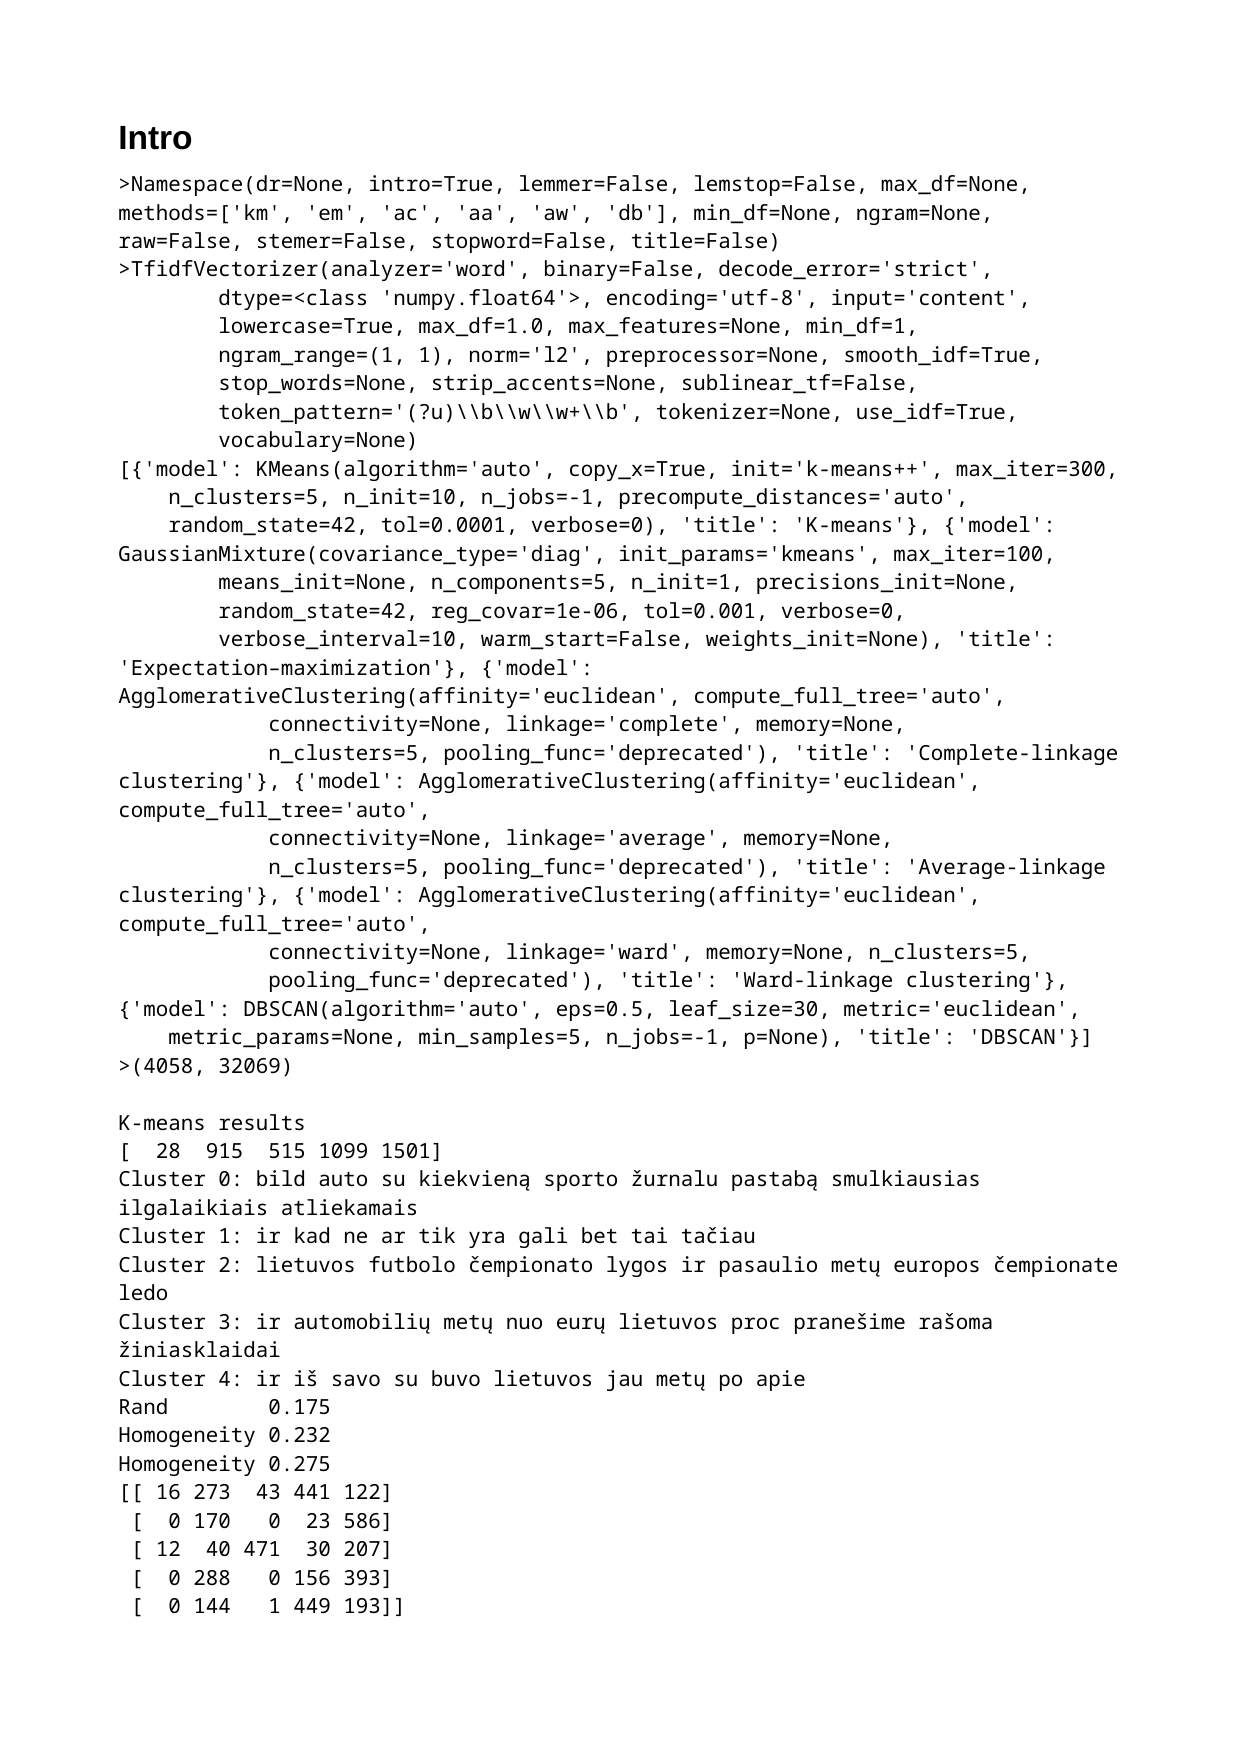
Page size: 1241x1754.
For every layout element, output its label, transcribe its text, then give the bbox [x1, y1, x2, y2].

text n_clusters=5, pooling_func='deprecated'), 'title': 'Average-linkage clustering'}, {'model': AgglomerativeClustering(affinity='euclidean', compute_full_tree='auto', [118, 852, 1122, 937]
text Cluster 0: bild auto su kiekvieną sporto žurnalu pastabą smulkiausias ilgalaikiais atliekamais [118, 1164, 1122, 1221]
text [ 0 144 1 449 193]] [118, 1591, 1122, 1619]
text lowercase=True, max_df=1.0, max_features=None, min_df=1, [118, 311, 1122, 340]
text [[ 16 273 43 441 122] [118, 1477, 1122, 1506]
text connectivity=None, linkage='ward', memory=None, n_clusters=5, [118, 937, 1122, 966]
text token_pattern='(?u)\\b\\w\\w+\\b', tokenizer=None, use_idf=True, [118, 397, 1122, 425]
text vocabulary=None) [118, 425, 1122, 454]
text K-means results [118, 1108, 1122, 1136]
text Cluster 3: ir automobilių metų nuo eurų lietuvos proc pranešime rašoma žiniasklaidai [118, 1307, 1122, 1364]
text means_init=None, n_components=5, n_init=1, precisions_init=None, [118, 567, 1122, 596]
text [ 0 170 0 23 586] [118, 1506, 1122, 1534]
text n_clusters=5, n_init=10, n_jobs=-1, precompute_distances='auto', [118, 482, 1122, 511]
text ngram_range=(1, 1), norm='l2', preprocessor=None, smooth_idf=True, [118, 340, 1122, 368]
text [ 28 915 515 1099 1501] [118, 1136, 1122, 1164]
text >(4058, 32069) [118, 1051, 1122, 1079]
text stop_words=None, strip_accents=None, sublinear_tf=False, [118, 368, 1122, 397]
text pooling_func='deprecated'), 'title': 'Ward-linkage clustering'}, {'model': DBSCAN(algorithm='auto', eps=0.5, leaf_size=30, metric='euclidean', [118, 966, 1122, 1022]
text >Namespace(dr=None, intro=True, lemmer=False, lemstop=False, max_df=None, methods=['km', 'em', 'ac', 'aa', 'aw', 'db'], min_df=None, ngram=None, raw=False, stemer=False, stopword=False, title=False) [118, 169, 1122, 254]
text dtype=<class 'numpy.float64'>, encoding='utf-8', input='content', [118, 283, 1122, 311]
text Cluster 4: ir iš savo su buvo lietuvos jau metų po apie [118, 1364, 1122, 1392]
text [ 12 40 471 30 207] [118, 1534, 1122, 1563]
text metric_params=None, min_samples=5, n_jobs=-1, p=None), 'title': 'DBSCAN'}] [118, 1022, 1122, 1051]
text random_state=42, reg_covar=1e-06, tol=0.001, verbose=0, [118, 596, 1122, 624]
text [{'model': KMeans(algorithm='auto', copy_x=True, init='k-means++', max_iter=300, [118, 454, 1122, 482]
text Homogeneity 0.275 [118, 1449, 1122, 1477]
text random_state=42, tol=0.0001, verbose=0), 'title': 'K-means'}, {'model': GaussianMixture(covariance_type='diag', init_params='kmeans', max_iter=100, [118, 511, 1122, 567]
text n_clusters=5, pooling_func='deprecated'), 'title': 'Complete-linkage clustering'}, {'model': AgglomerativeClustering(affinity='euclidean', compute_full_tree='auto', [118, 738, 1122, 823]
text connectivity=None, linkage='average', memory=None, [118, 823, 1122, 852]
text Cluster 2: lietuvos futbolo čempionato lygos ir pasaulio metų europos čempionate ledo [118, 1250, 1122, 1307]
text verbose_interval=10, warm_start=False, weights_init=None), 'title': 'Expectation–maximization'}, {'model': AgglomerativeClustering(affinity='euclidean', compute_full_tree='auto', [118, 624, 1122, 709]
text Cluster 1: ir kad ne ar tik yra gali bet tai tačiau [118, 1221, 1122, 1250]
text [ 0 288 0 156 393] [118, 1563, 1122, 1591]
subtitle Intro [118, 118, 1122, 157]
text Homogeneity 0.232 [118, 1421, 1122, 1449]
text connectivity=None, linkage='complete', memory=None, [118, 709, 1122, 738]
text Rand 0.175 [118, 1392, 1122, 1421]
text >TfidfVectorizer(analyzer='word', binary=False, decode_error='strict', [118, 254, 1122, 283]
